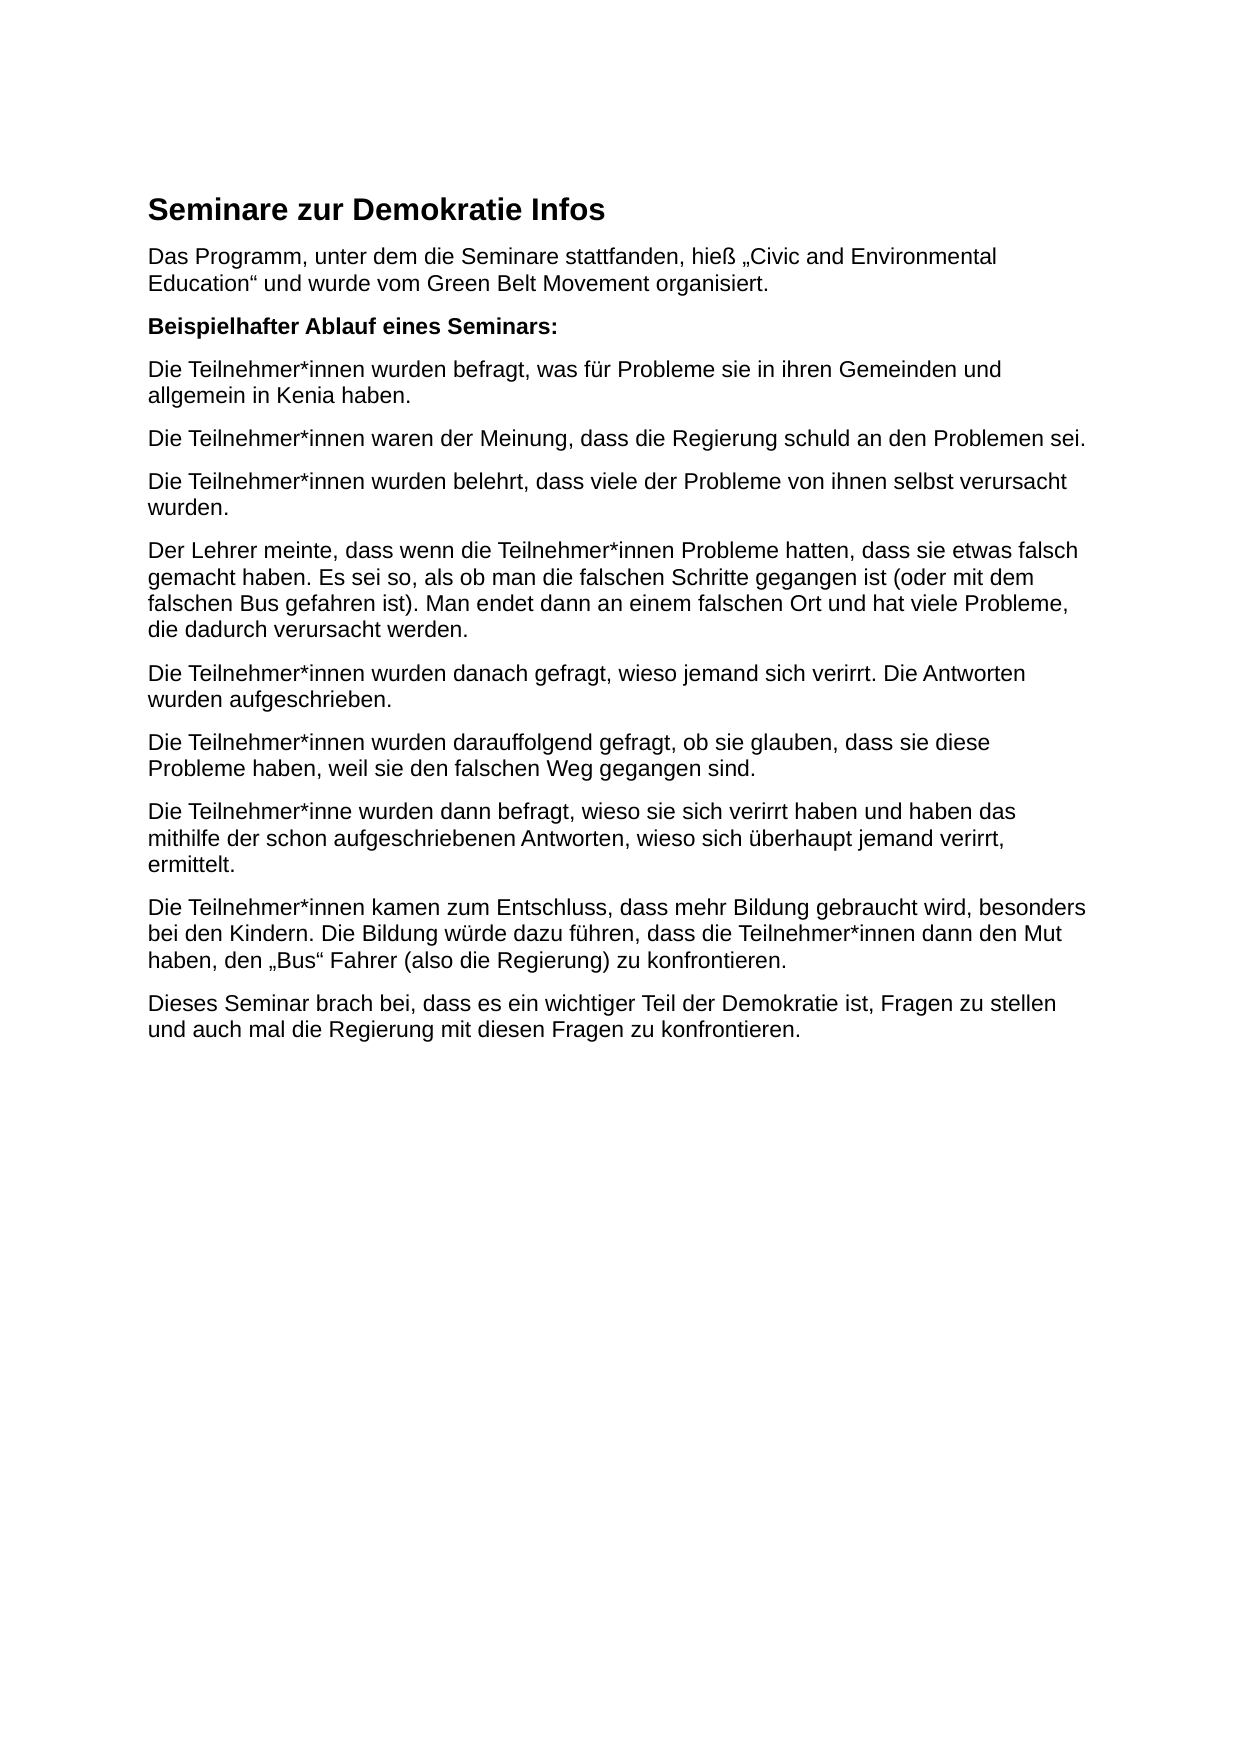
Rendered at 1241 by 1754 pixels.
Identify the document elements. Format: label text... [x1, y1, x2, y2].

text Die Teilnehmer*innen kamen zum Entschluss, dass mehr Bildung gebraucht wird, besonders bei den Kindern. Die Bildung würde dazu führen, dass die Teilnehmer*innen dann den Mut haben, den „Bus“ Fahrer (also die Regierung) zu konfrontieren. [148, 894, 1093, 973]
text Die Teilnehmer*innen wurden darauffolgend gefragt, ob sie glauben, dass sie diese Probleme haben, weil sie den falschen Weg gegangen sind. [148, 729, 1093, 782]
text Die Teilnehmer*innen wurden befragt, was für Probleme sie in ihren Gemeinden und allgemein in Kenia haben. [148, 356, 1093, 408]
text Die Teilnehmer*innen waren der Meinung, dass die Regierung schuld an den Problemen sei. [148, 425, 1093, 451]
text Beispielhafter Ablauf eines Seminars: [148, 313, 1093, 339]
text Dieses Seminar brach bei, dass es ein wichtiger Teil der Demokratie ist, Fragen zu stellen und auch mal die Regierung mit diesen Fragen zu konfrontieren. [148, 990, 1093, 1042]
text Die Teilnehmer*innen wurden belehrt, dass viele der Probleme von ihnen selbst verursacht wurden. [148, 468, 1093, 521]
text Der Lehrer meinte, dass wenn die Teilnehmer*innen Probleme hatten, dass sie etwas falsch gemacht haben. Es sei so, als ob man die falschen Schritte gegangen ist (oder mit dem falschen Bus gefahren ist). Man endet dann an einem falschen Ort und hat viele Probleme, die dadurch verursacht werden. [148, 537, 1093, 643]
text Die Teilnehmer*inne wurden dann befragt, wieso sie sich verirrt haben und haben das mithilfe der schon aufgeschriebenen Antworten, wieso sich überhaupt jemand verirrt, ermittelt. [148, 798, 1093, 877]
text Das Programm, unter dem die Seminare stattfanden, hieß „Civic and Environmental Education“ und wurde vom Green Belt Movement organisiert. [148, 243, 1093, 296]
text Die Teilnehmer*innen wurden danach gefragt, wieso jemand sich verirrt. Die Antworten wurden aufgeschrieben. [148, 659, 1093, 712]
text Seminare zur Demokratie Infos [148, 191, 1093, 227]
